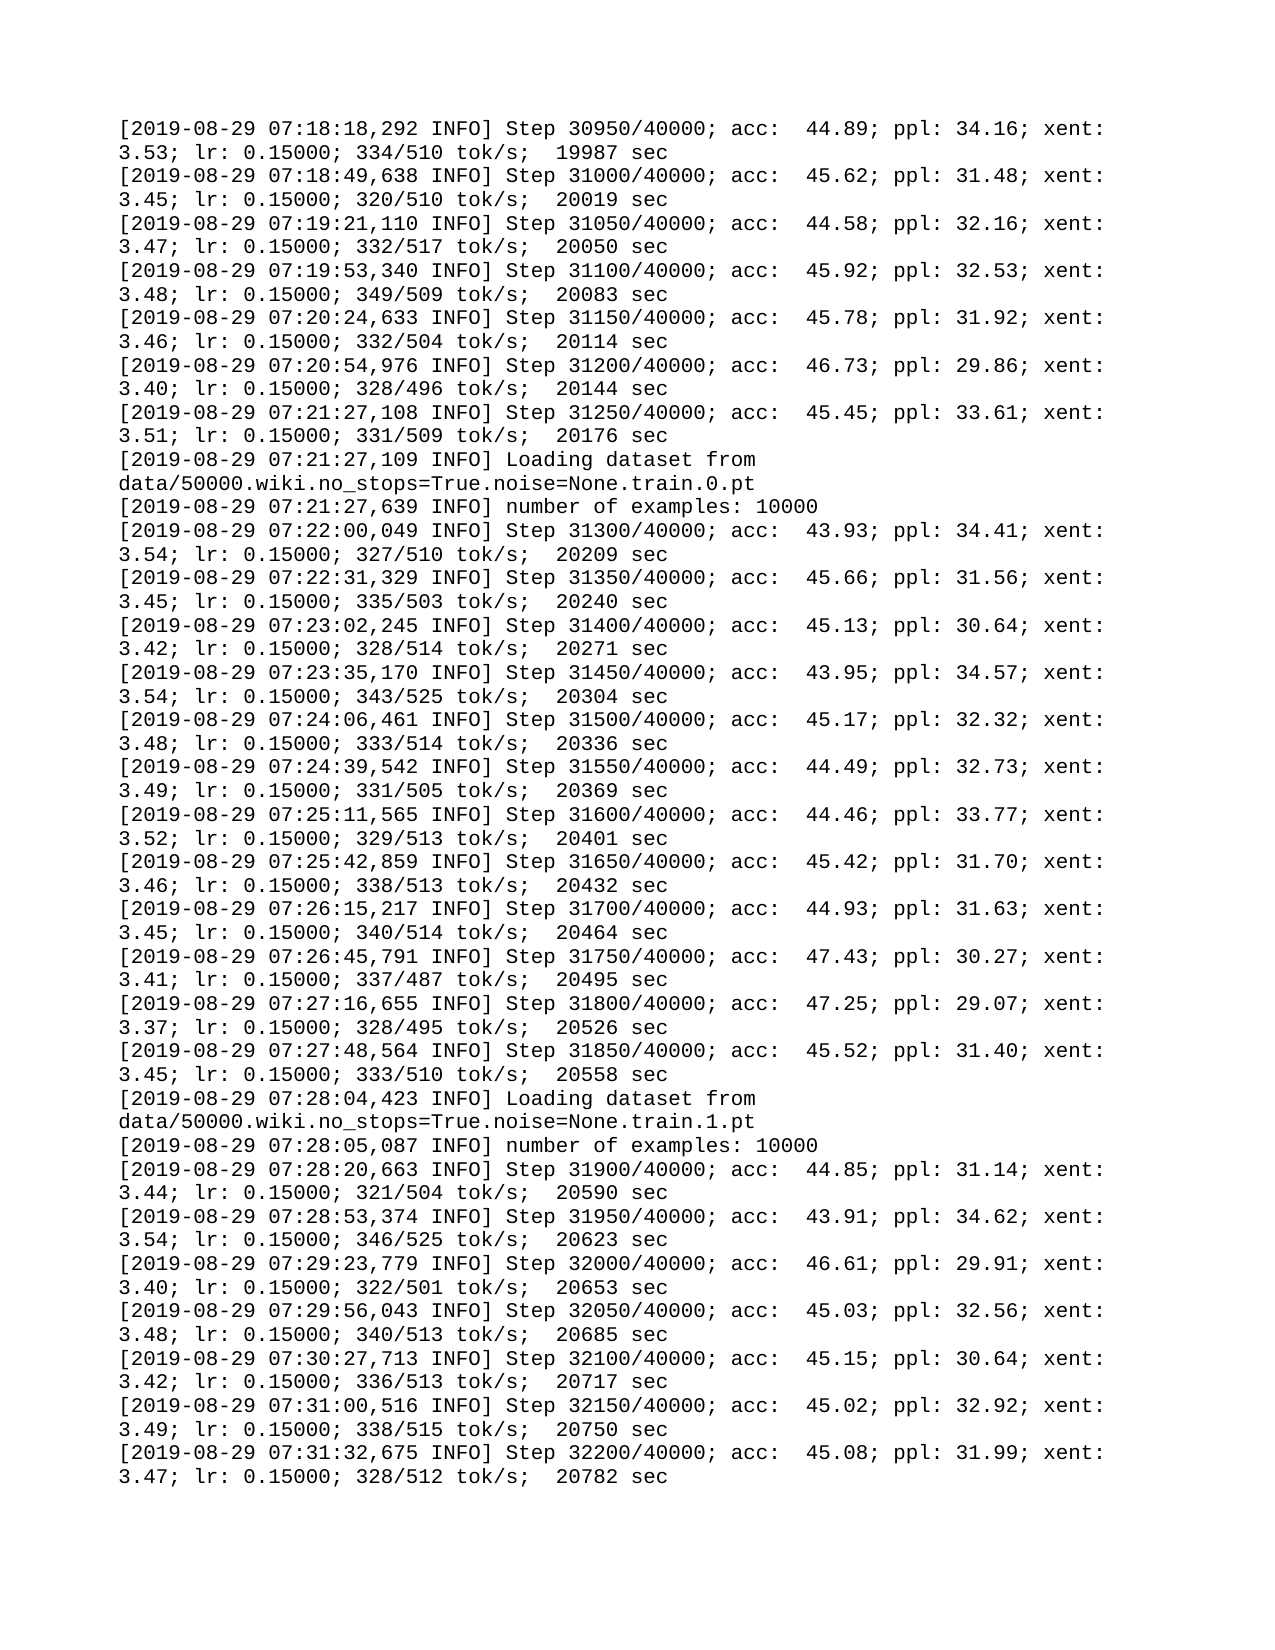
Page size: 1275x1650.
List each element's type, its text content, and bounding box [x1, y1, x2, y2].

text [2019-08-29 07:25:11,565 INFO] Step 31600/40000; acc: 44.46; ppl: 33.77; xent: 3.52; lr: 0.15000; 329/513 tok/s; 20401 sec [118, 804, 1157, 851]
text [2019-08-29 07:28:53,374 INFO] Step 31950/40000; acc: 43.91; ppl: 34.62; xent: 3.54; lr: 0.15000; 346/525 tok/s; 20623 sec [118, 1206, 1157, 1253]
text [2019-08-29 07:28:04,423 INFO] Loading dataset from data/50000.wiki.no_stops=True.noise=None.train.1.pt [118, 1088, 1157, 1135]
text [2019-08-29 07:27:48,564 INFO] Step 31850/40000; acc: 45.52; ppl: 31.40; xent: 3.45; lr: 0.15000; 333/510 tok/s; 20558 sec [118, 1040, 1157, 1088]
text [2019-08-29 07:24:39,542 INFO] Step 31550/40000; acc: 44.49; ppl: 32.73; xent: 3.49; lr: 0.15000; 331/505 tok/s; 20369 sec [118, 757, 1157, 804]
text [2019-08-29 07:20:24,633 INFO] Step 31150/40000; acc: 45.78; ppl: 31.92; xent: 3.46; lr: 0.15000; 332/504 tok/s; 20114 sec [118, 307, 1157, 354]
text [2019-08-29 07:21:27,109 INFO] Loading dataset from data/50000.wiki.no_stops=True.noise=None.train.0.pt [118, 449, 1157, 496]
text [2019-08-29 07:31:32,675 INFO] Step 32200/40000; acc: 45.08; ppl: 31.99; xent: 3.47; lr: 0.15000; 328/512 tok/s; 20782 sec [118, 1442, 1157, 1489]
text [2019-08-29 07:21:27,639 INFO] number of examples: 10000 [118, 496, 1157, 520]
text [2019-08-29 07:22:00,049 INFO] Step 31300/40000; acc: 43.93; ppl: 34.41; xent: 3.54; lr: 0.15000; 327/510 tok/s; 20209 sec [118, 520, 1157, 567]
text [2019-08-29 07:25:42,859 INFO] Step 31650/40000; acc: 45.42; ppl: 31.70; xent: 3.46; lr: 0.15000; 338/513 tok/s; 20432 sec [118, 851, 1157, 898]
text [2019-08-29 07:26:15,217 INFO] Step 31700/40000; acc: 44.93; ppl: 31.63; xent: 3.45; lr: 0.15000; 340/514 tok/s; 20464 sec [118, 898, 1157, 946]
text [2019-08-29 07:31:00,516 INFO] Step 32150/40000; acc: 45.02; ppl: 32.92; xent: 3.49; lr: 0.15000; 338/515 tok/s; 20750 sec [118, 1395, 1157, 1442]
text [2019-08-29 07:21:27,108 INFO] Step 31250/40000; acc: 45.45; ppl: 33.61; xent: 3.51; lr: 0.15000; 331/509 tok/s; 20176 sec [118, 402, 1157, 449]
text [2019-08-29 07:23:35,170 INFO] Step 31450/40000; acc: 43.95; ppl: 34.57; xent: 3.54; lr: 0.15000; 343/525 tok/s; 20304 sec [118, 662, 1157, 709]
text [2019-08-29 07:29:56,043 INFO] Step 32050/40000; acc: 45.03; ppl: 32.56; xent: 3.48; lr: 0.15000; 340/513 tok/s; 20685 sec [118, 1300, 1157, 1348]
text [2019-08-29 07:18:18,292 INFO] Step 30950/40000; acc: 44.89; ppl: 34.16; xent: 3.53; lr: 0.15000; 334/510 tok/s; 19987 sec [118, 118, 1157, 165]
text [2019-08-29 07:22:31,329 INFO] Step 31350/40000; acc: 45.66; ppl: 31.56; xent: 3.45; lr: 0.15000; 335/503 tok/s; 20240 sec [118, 567, 1157, 615]
text [2019-08-29 07:24:06,461 INFO] Step 31500/40000; acc: 45.17; ppl: 32.32; xent: 3.48; lr: 0.15000; 333/514 tok/s; 20336 sec [118, 709, 1157, 757]
text [2019-08-29 07:27:16,655 INFO] Step 31800/40000; acc: 47.25; ppl: 29.07; xent: 3.37; lr: 0.15000; 328/495 tok/s; 20526 sec [118, 993, 1157, 1040]
text [2019-08-29 07:19:53,340 INFO] Step 31100/40000; acc: 45.92; ppl: 32.53; xent: 3.48; lr: 0.15000; 349/509 tok/s; 20083 sec [118, 260, 1157, 307]
text [2019-08-29 07:28:05,087 INFO] number of examples: 10000 [118, 1135, 1157, 1158]
text [2019-08-29 07:28:20,663 INFO] Step 31900/40000; acc: 44.85; ppl: 31.14; xent: 3.44; lr: 0.15000; 321/504 tok/s; 20590 sec [118, 1158, 1157, 1206]
text [2019-08-29 07:19:21,110 INFO] Step 31050/40000; acc: 44.58; ppl: 32.16; xent: 3.47; lr: 0.15000; 332/517 tok/s; 20050 sec [118, 213, 1157, 260]
text [2019-08-29 07:20:54,976 INFO] Step 31200/40000; acc: 46.73; ppl: 29.86; xent: 3.40; lr: 0.15000; 328/496 tok/s; 20144 sec [118, 354, 1157, 402]
text [2019-08-29 07:30:27,713 INFO] Step 32100/40000; acc: 45.15; ppl: 30.64; xent: 3.42; lr: 0.15000; 336/513 tok/s; 20717 sec [118, 1348, 1157, 1395]
text [2019-08-29 07:29:23,779 INFO] Step 32000/40000; acc: 46.61; ppl: 29.91; xent: 3.40; lr: 0.15000; 322/501 tok/s; 20653 sec [118, 1253, 1157, 1300]
text [2019-08-29 07:18:49,638 INFO] Step 31000/40000; acc: 45.62; ppl: 31.48; xent: 3.45; lr: 0.15000; 320/510 tok/s; 20019 sec [118, 165, 1157, 213]
text [2019-08-29 07:26:45,791 INFO] Step 31750/40000; acc: 47.43; ppl: 30.27; xent: 3.41; lr: 0.15000; 337/487 tok/s; 20495 sec [118, 946, 1157, 993]
text [2019-08-29 07:23:02,245 INFO] Step 31400/40000; acc: 45.13; ppl: 30.64; xent: 3.42; lr: 0.15000; 328/514 tok/s; 20271 sec [118, 615, 1157, 662]
